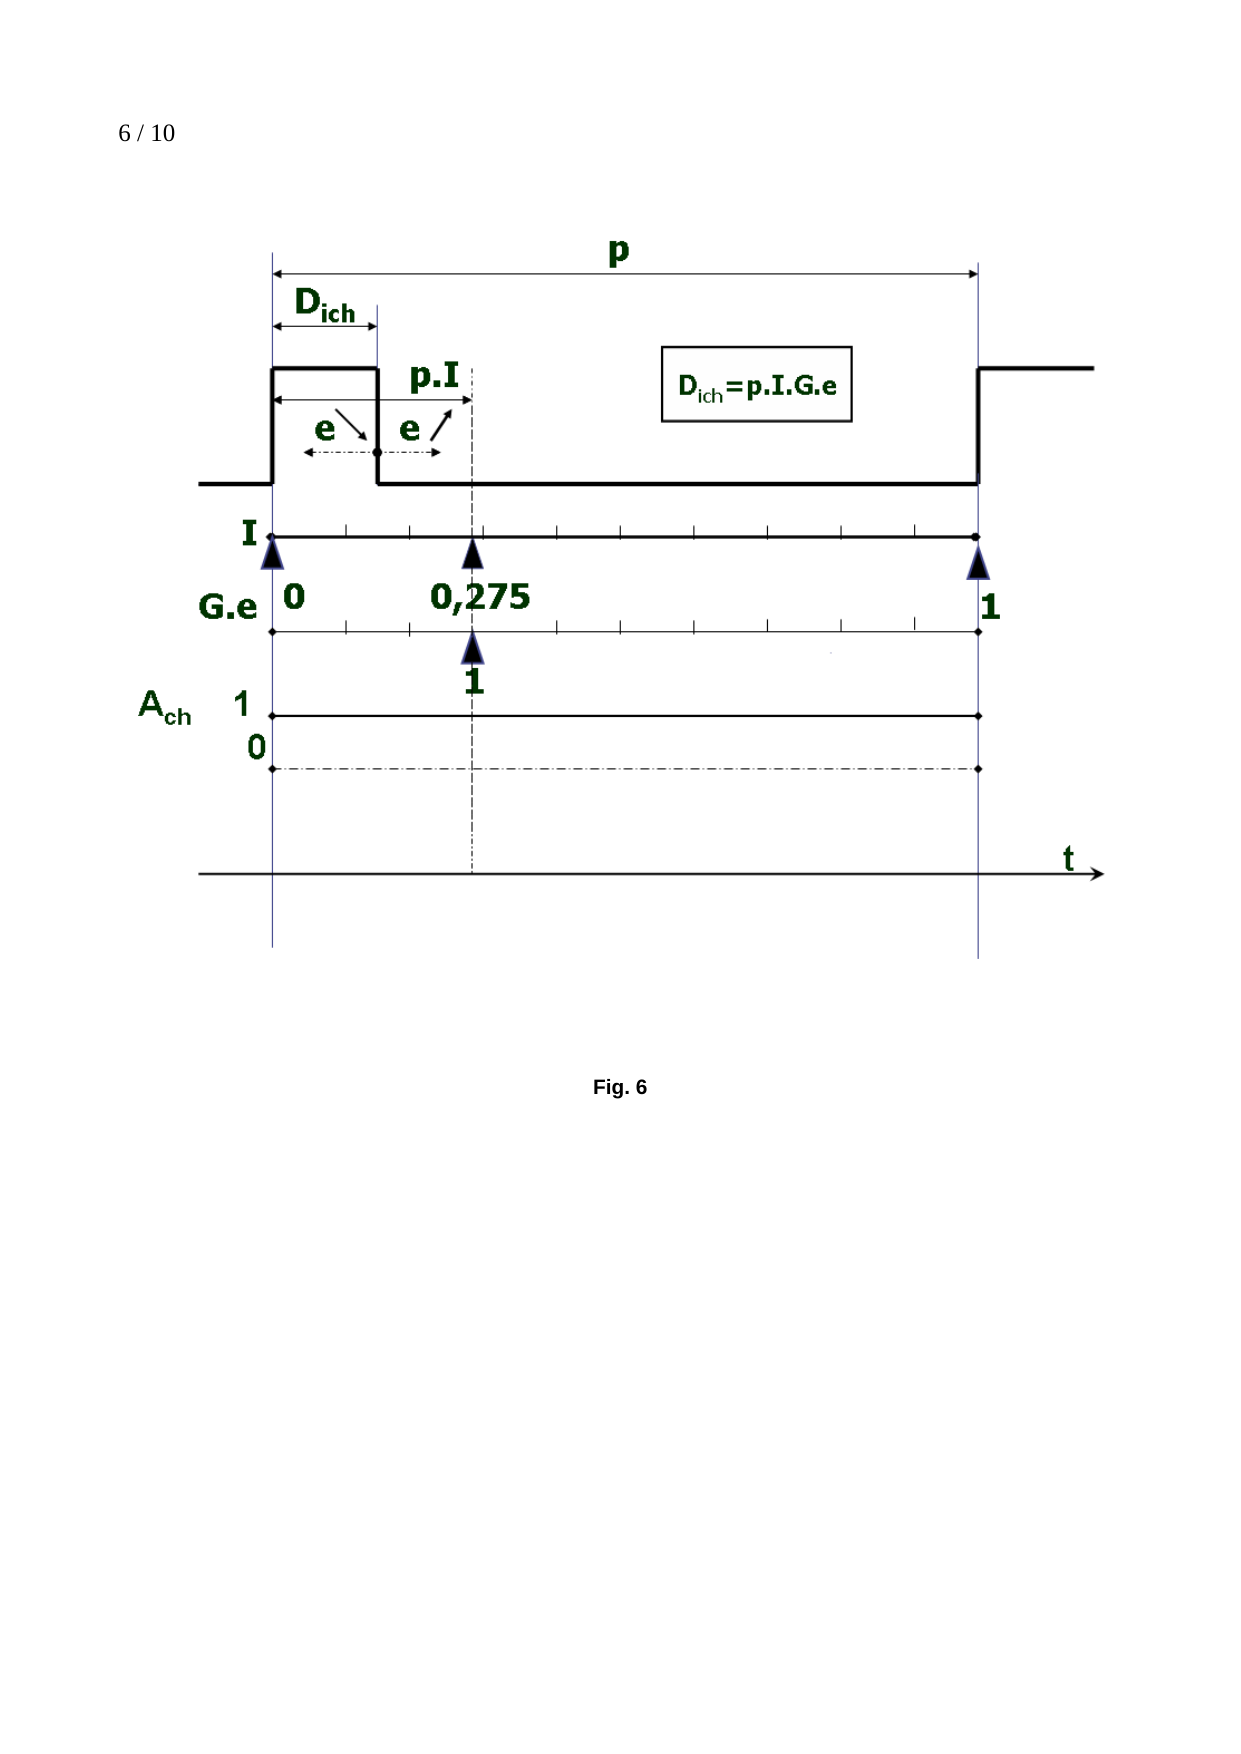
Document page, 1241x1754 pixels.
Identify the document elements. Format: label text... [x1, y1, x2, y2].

text Fig. 6 [118, 1075, 1122, 1099]
picture [127, 221, 1107, 959]
